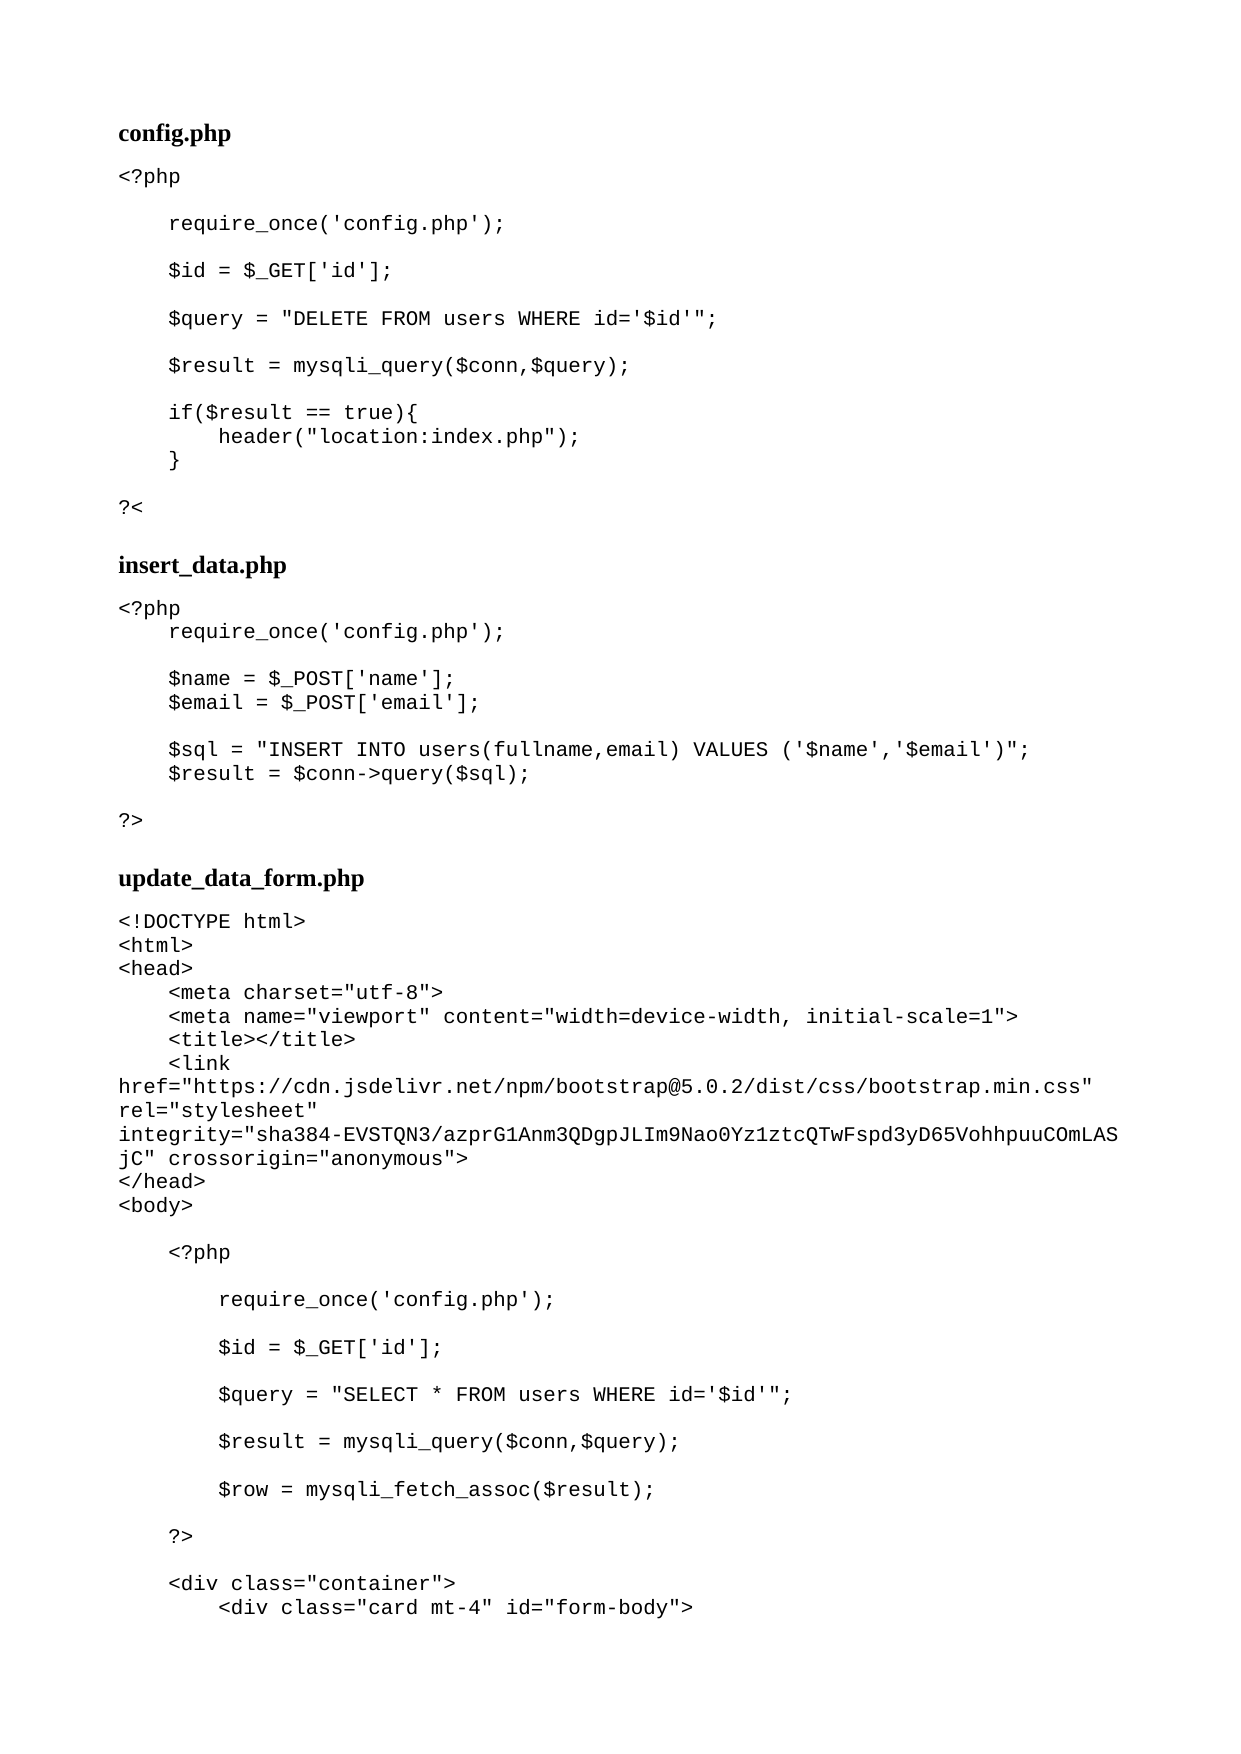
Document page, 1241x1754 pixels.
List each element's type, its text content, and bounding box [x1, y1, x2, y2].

text $query = "DELETE FROM users WHERE id='$id'"; [118, 308, 1122, 331]
text insert_data.php [118, 550, 1122, 579]
text require_once('config.php'); [118, 1289, 1122, 1313]
text <!DOCTYPE html> [118, 911, 1122, 935]
text $result = mysqli_query($conn,$query); [118, 1431, 1122, 1455]
text $result = $conn->query($sql); [118, 763, 1122, 787]
text $id = $_GET['id']; [118, 260, 1122, 284]
text ?< [118, 497, 1122, 520]
text header("location:index.php"); [118, 426, 1122, 449]
text require_once('config.php'); [118, 621, 1122, 645]
text <html> [118, 935, 1122, 958]
text config.php [118, 118, 1122, 147]
text $query = "SELECT * FROM users WHERE id='$id'"; [118, 1384, 1122, 1408]
text require_once('config.php'); [118, 213, 1122, 237]
text ?> [118, 1526, 1122, 1549]
text $sql = "INSERT INTO users(fullname,email) VALUES ('$name','$email')"; [118, 739, 1122, 763]
text <div class="card mt-4" id="form-body"> [118, 1597, 1122, 1620]
text <link href="https://cdn.jsdelivr.net/npm/bootstrap@5.0.2/dist/css/bootstrap.min.css" rel="stylesheet" integrity="sha384-EVSTQN3/azprG1Anm3QDgpJLIm9Nao0Yz1ztcQTwFspd3yD65VohhpuuCOmLASjC" crossorigin="anonymous"> [118, 1053, 1122, 1171]
text $row = mysqli_fetch_assoc($result); [118, 1478, 1122, 1502]
text if($result == true){ [118, 402, 1122, 426]
text update_data_form.php [118, 863, 1122, 892]
text $id = $_GET['id']; [118, 1337, 1122, 1360]
text <body> [118, 1195, 1122, 1218]
text <div class="container"> [118, 1573, 1122, 1597]
text ?> [118, 810, 1122, 834]
text $name = $_POST['name']; [118, 668, 1122, 692]
text $email = $_POST['email']; [118, 692, 1122, 716]
text } [118, 449, 1122, 473]
text <?php [118, 1242, 1122, 1266]
text <meta name="viewport" content="width=device-width, initial-scale=1"> [118, 1006, 1122, 1029]
text <?php [118, 166, 1122, 189]
text <meta charset="utf-8"> [118, 982, 1122, 1006]
text <?php [118, 597, 1122, 621]
text $result = mysqli_query($conn,$query); [118, 355, 1122, 378]
text </head> [118, 1171, 1122, 1195]
text <title></title> [118, 1029, 1122, 1053]
text <head> [118, 958, 1122, 982]
